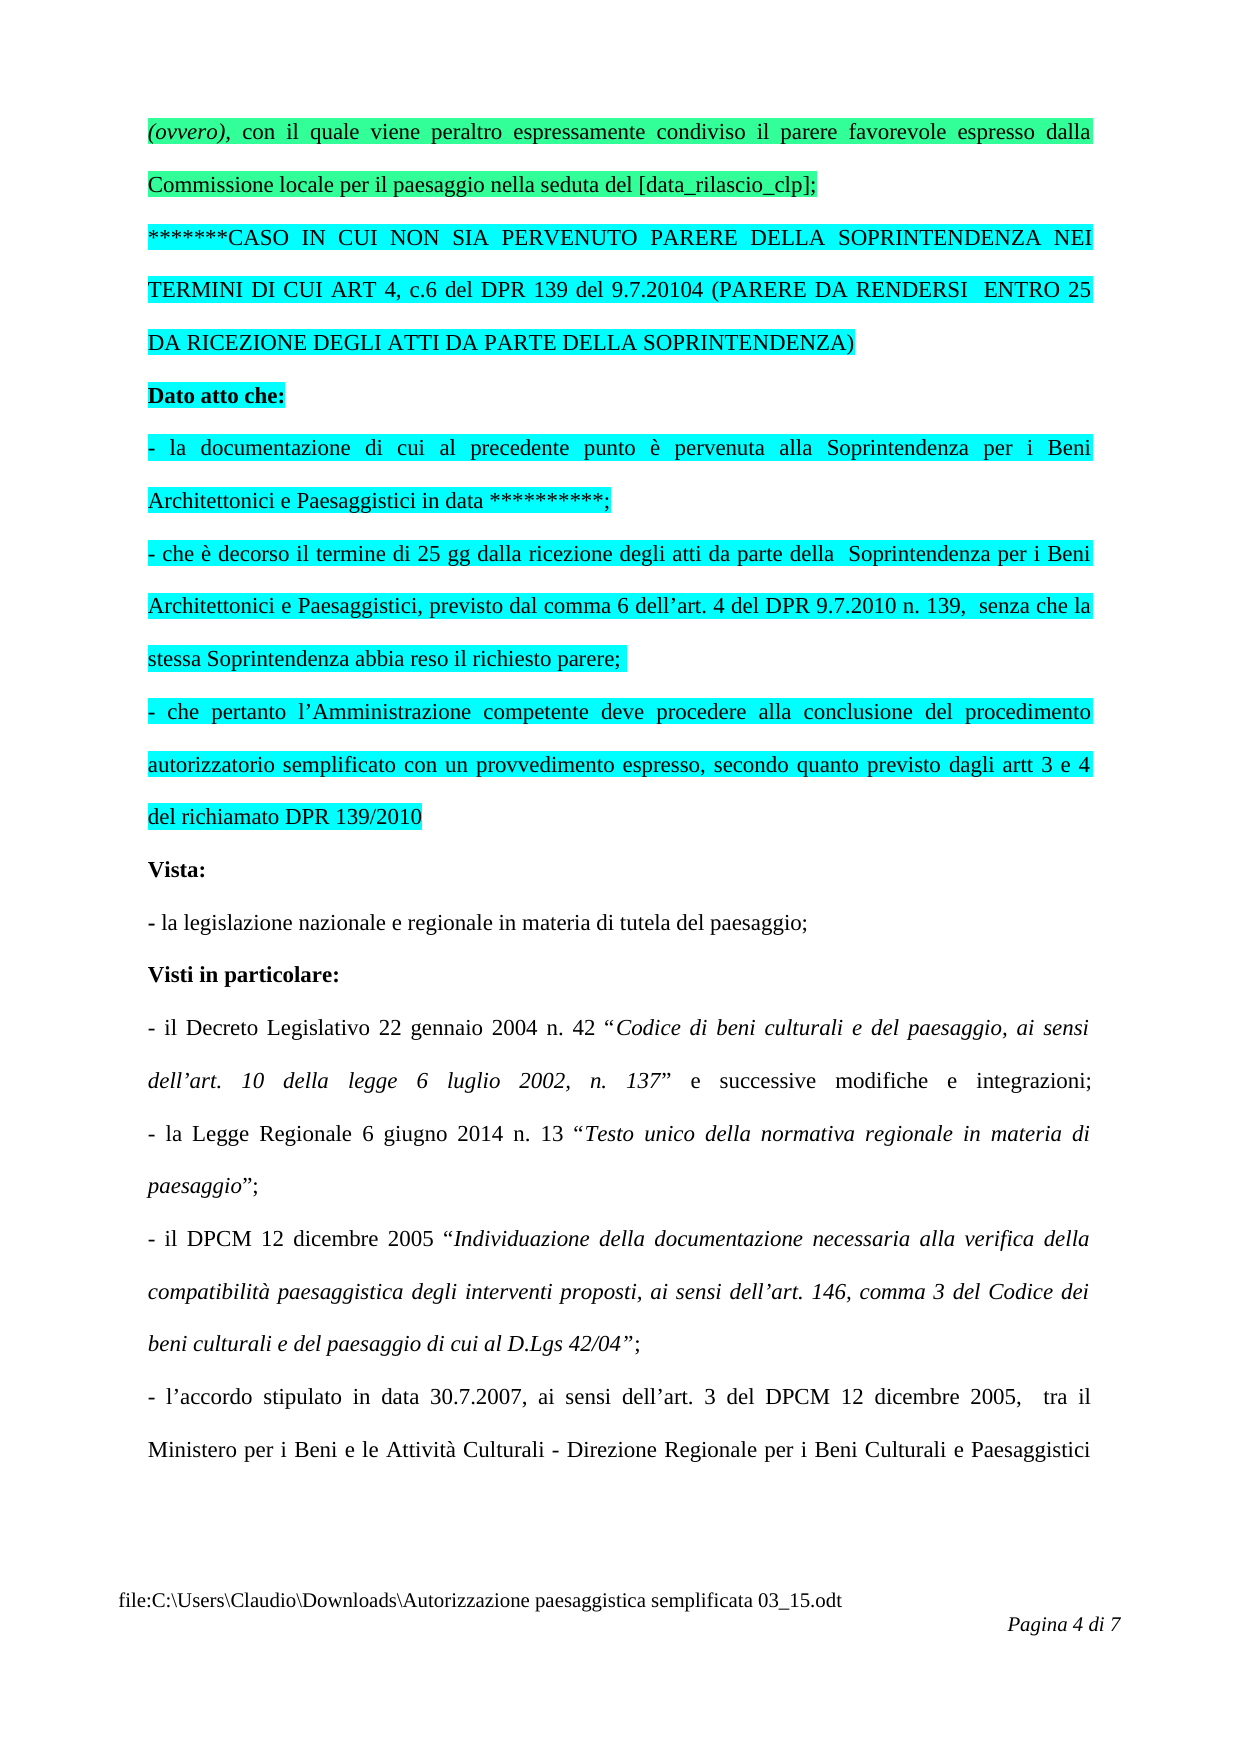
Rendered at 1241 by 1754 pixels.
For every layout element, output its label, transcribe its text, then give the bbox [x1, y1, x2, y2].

text - la documentazione di cui al precedente punto è pervenuta alla Soprintendenza per i Beni Architettonici e Paesaggistici in data **********; [148, 434, 1093, 513]
text - che è decorso il termine di 25 gg dalla ricezione degli atti da parte della Soprintendenza per i Beni Architettonici e Paesaggistici, previsto dal comma 6 dell’art. 4 del DPR 9.7.2010 n. 139, senza che la stessa Soprintendenza abbia reso il richiesto parere; [148, 540, 1093, 672]
text *******CASO IN CUI NON SIA PERVENUTO PARERE DELLA SOPRINTENDENZA NEI TERMINI DI CUI ART 4, c.6 del DPR 139 del 9.7.20104 (PARERE DA RENDERSI ENTRO 25 DA RICEZIONE DEGLI ATTI DA PARTE DELLA SOPRINTENDENZA) [148, 223, 1093, 355]
text - il DPCM 12 dicembre 2005 “Individuazione della documentazione necessaria alla verifica della compatibilità paesaggistica degli interventi proposti, ai sensi dell’art. 146, comma 3 del Codice dei beni culturali e del paesaggio di cui al D.Lgs 42/04”; [148, 1225, 1093, 1357]
text (ovvero), con il quale viene peraltro espressamente condiviso il parere favorevole espresso dalla Commissione locale per il paesaggio nella seduta del [data_rilascio_clp]; [148, 118, 1093, 197]
text - l’accordo stipulato in data 30.7.2007, ai sensi dell’art. 3 del DPCM 12 dicembre 2005, tra il Ministero per i Beni e le Attività Culturali - Direzione Regionale per i Beni Culturali e Paesaggistici [148, 1383, 1093, 1462]
list - il Decreto Legislativo 22 gennaio 2004 n. 42 “Codice di beni culturali e del paesaggio, ai sensi dell’art. 10 della legge 6 luglio 2002, n. 137” e successive modifiche e integrazioni; - la Legge Regionale 6 giugno 2014 n. 13 “Testo unico della normativa regionale in materia di paesaggio”; [148, 1014, 1093, 1199]
text Dato atto che: [148, 382, 1093, 408]
text - la legislazione nazionale e regionale in materia di tutela del paesaggio; [148, 909, 1093, 935]
text - che pertanto l’Amministrazione competente deve procedere alla conclusione del procedimento autorizzatorio semplificato con un provvedimento espresso, secondo quanto previsto dagli artt 3 e 4 del richiamato DPR 139/2010 [148, 698, 1093, 830]
text Vista: [148, 856, 1093, 882]
text Visti in particolare: [148, 961, 1093, 988]
